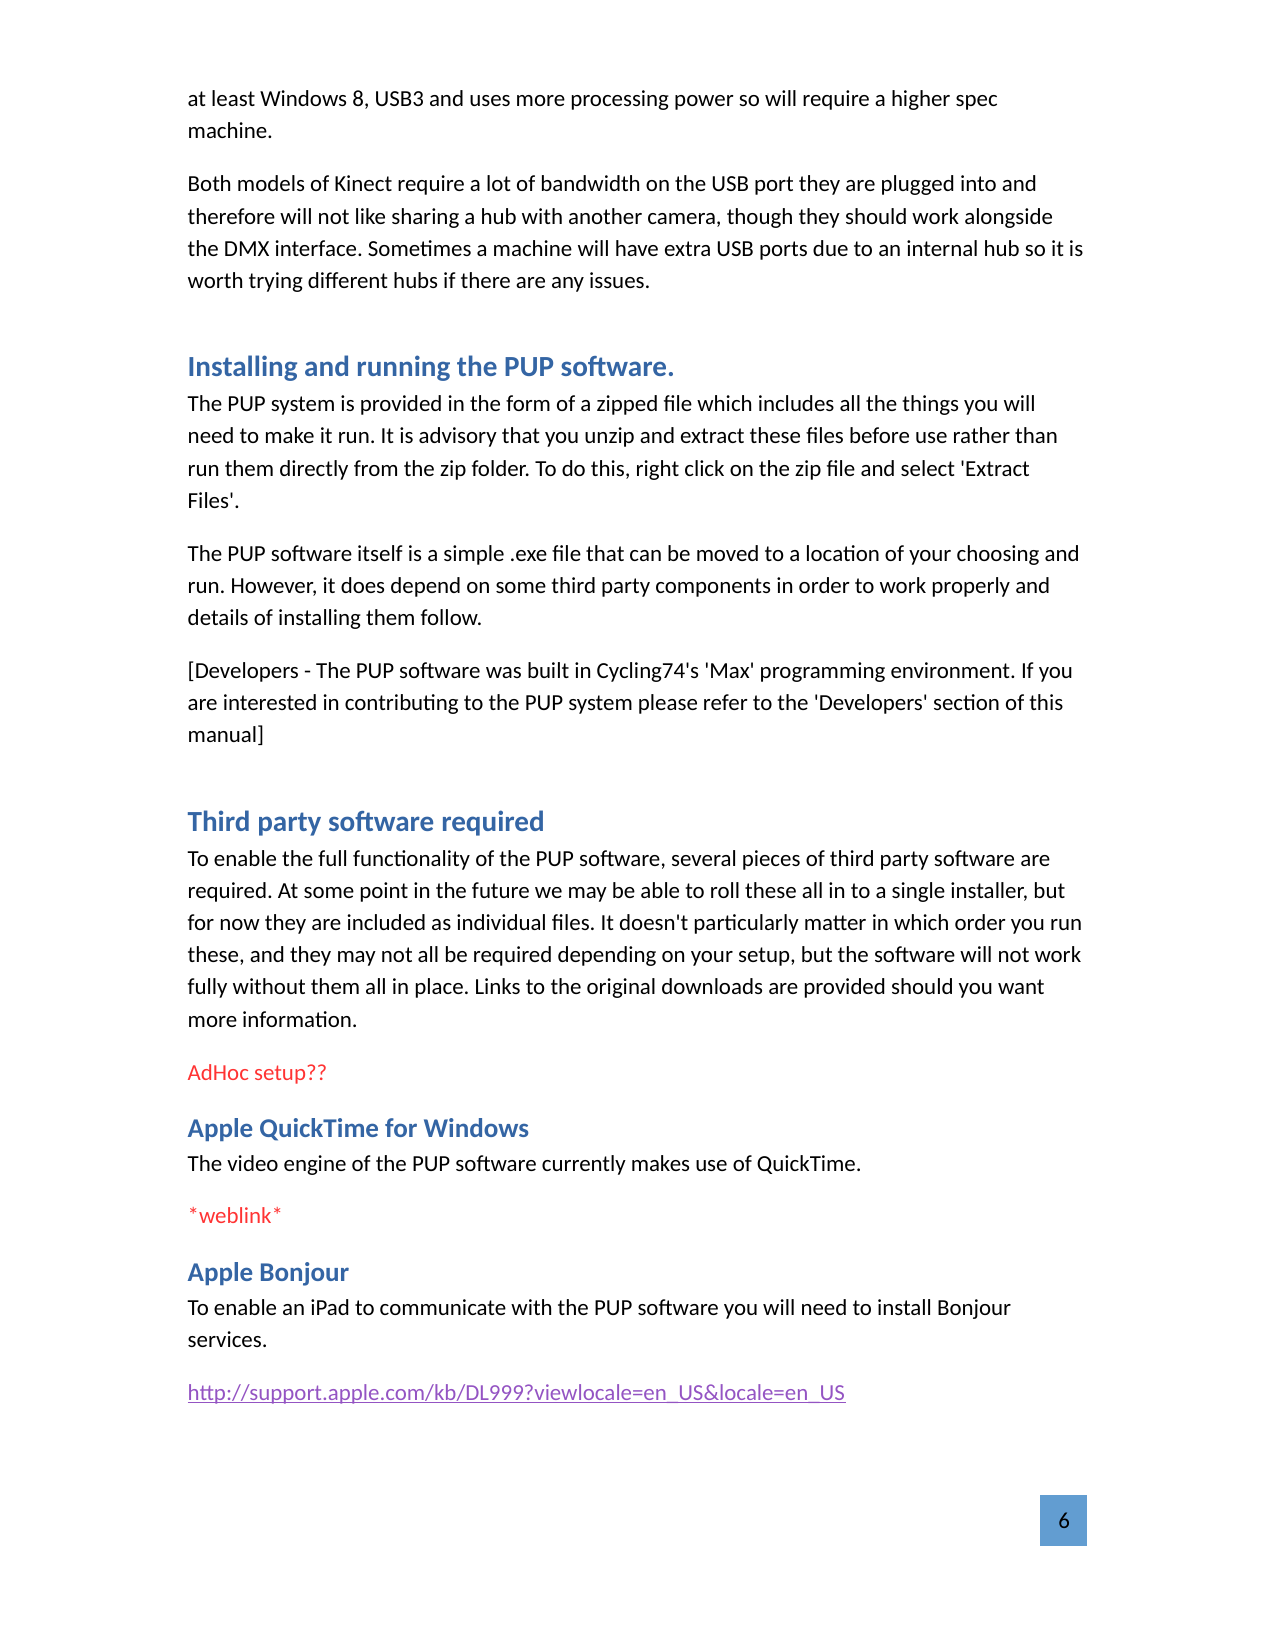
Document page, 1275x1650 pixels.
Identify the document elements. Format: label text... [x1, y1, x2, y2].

text *weblink* [187, 1202, 1087, 1230]
subtitle Third party software required [187, 803, 1087, 838]
text To enable the full functionality of the PUP software, several pieces of third party software are required. At some point in the future we may be able to roll these all in to a single installer, but for now they are included as individual files. It doesn't particularly matter in which order you run these, and they may not all be required depending on your setup, but the software will not work fully without them all in place. Links to the original downloads are provided should you want more information. [187, 844, 1087, 1033]
subtitle Apple Bonjour [187, 1255, 1087, 1288]
subtitle Installing and running the PUP software. [187, 348, 1087, 384]
text The PUP system is provided in the form of a zipped file which includes all the things you will need to make it run. It is advisory that you unzip and extract these files before use rather than run them directly from the zip folder. To do this, right click on the zip file and select 'Extract Files'. [187, 389, 1087, 514]
text The PUP software itself is a simple .exe file that can be moved to a location of your choosing and run. However, it does depend on some third party components in order to work properly and details of installing them follow. [187, 539, 1087, 631]
subtitle Apple QuickTime for Windows [187, 1111, 1087, 1144]
text The video engine of the PUP software currently makes use of QuickTime. [187, 1149, 1087, 1177]
text AdHoc setup?? [187, 1058, 1087, 1086]
text Both models of Kinect require a lot of bandwidth on the USB port they are plugged into and therefore will not like sharing a hub with another camera, though they should work alongside the DMX interface. Sometimes a machine will have extra USB ports due to an internal hub so it is worth trying different hubs if there are any issues. [187, 169, 1087, 294]
text [Developers - The PUP software was built in Cycling74's 'Max' programming environment. If you are interested in contributing to the PUP system please refer to the 'Developers' section of this manual] [187, 656, 1087, 749]
text http://support.apple.com/kb/DL999?viewlocale=en_US&locale=en_US [187, 1378, 1087, 1406]
text To enable an iPad to communicate with the PUP software you will need to install Bonjour services. [187, 1293, 1087, 1353]
text at least Windows 8, USB3 and uses more processing power so will require a higher spec machine. [187, 84, 1087, 144]
